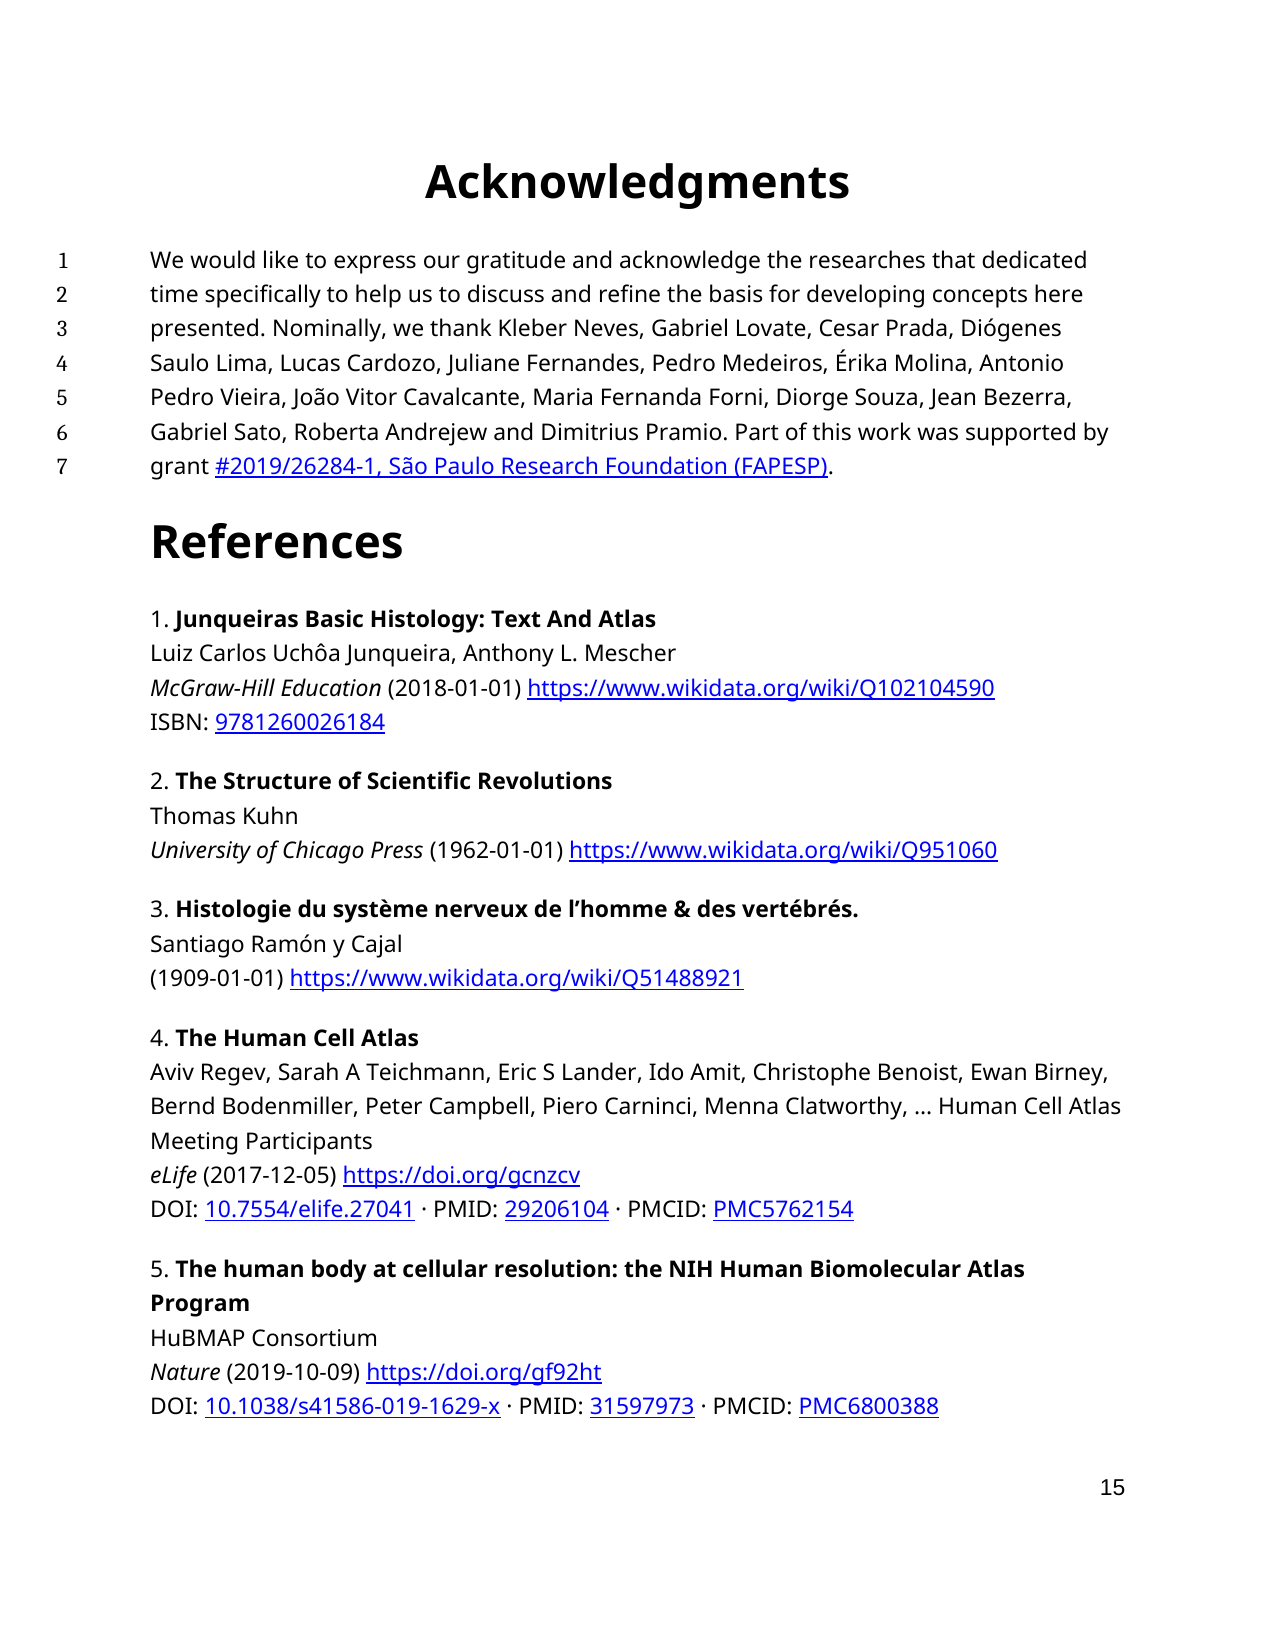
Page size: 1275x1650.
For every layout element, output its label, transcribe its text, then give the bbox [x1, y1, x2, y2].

text 2. The Structure of Scientific Revolutions Thomas Kuhn University of Chicago Press (1962-01-01) https://www.wikidata.org/wiki/Q951060 [150, 765, 1125, 865]
subtitle References [150, 509, 1125, 572]
text 5. The human body at cellular resolution: the NIH Human Biomolecular Atlas Program HuBMAP Consortium Nature (2019-10-09) https://doi.org/gf92ht DOI: 10.1038/s41586-019-1629-x · PMID: 31597973 · PMCID: PMC6800388 [150, 1253, 1125, 1421]
subtitle Acknowledgments [150, 150, 1125, 212]
text 1. Junqueiras Basic Histology: Text And Atlas Luiz Carlos Uchôa Junqueira, Anthony L. Mescher McGraw-Hill Education (2018-01-01) https://www.wikidata.org/wiki/Q102104590 ISBN: 9781260026184 [150, 603, 1125, 737]
text 3. Histologie du système nerveux de l’homme & des vertébrés. Santiago Ramón y Cajal (1909-01-01) https://www.wikidata.org/wiki/Q51488921 [150, 893, 1125, 993]
text 4. The Human Cell Atlas Aviv Regev, Sarah A Teichmann, Eric S Lander, Ido Amit, Christophe Benoist, Ewan Birney, Bernd Bodenmiller, Peter Campbell, Piero Carninci, Menna Clatworthy, … Human Cell Atlas Meeting Participants eLife (2017-12-05) https://doi.org/gcnzcv DOI: 10.7554/elife.27041 · PMID: 29206104 · PMCID: PMC5762154 [150, 1021, 1125, 1224]
text We would like to express our gratitude and acknowledge the researches that dedicated time specifically to help us to discuss and refine the basis for developing concepts here presented. Nominally, we thank Kleber Neves, Gabriel Lovate, Cesar Prada, Diógenes Saulo Lima, Lucas Cardozo, Juliane Fernandes, Pedro Medeiros, Érika Molina, Antonio Pedro Vieira, João Vitor Cavalcante, Maria Fernanda Forni, Diorge Souza, Jean Bezerra, Gabriel Sato, Roberta Andrejew and Dimitrius Pramio. Part of this work was supported by grant #2019/26284-1, São Paulo Research Foundation (FAPESP). [150, 243, 1125, 481]
